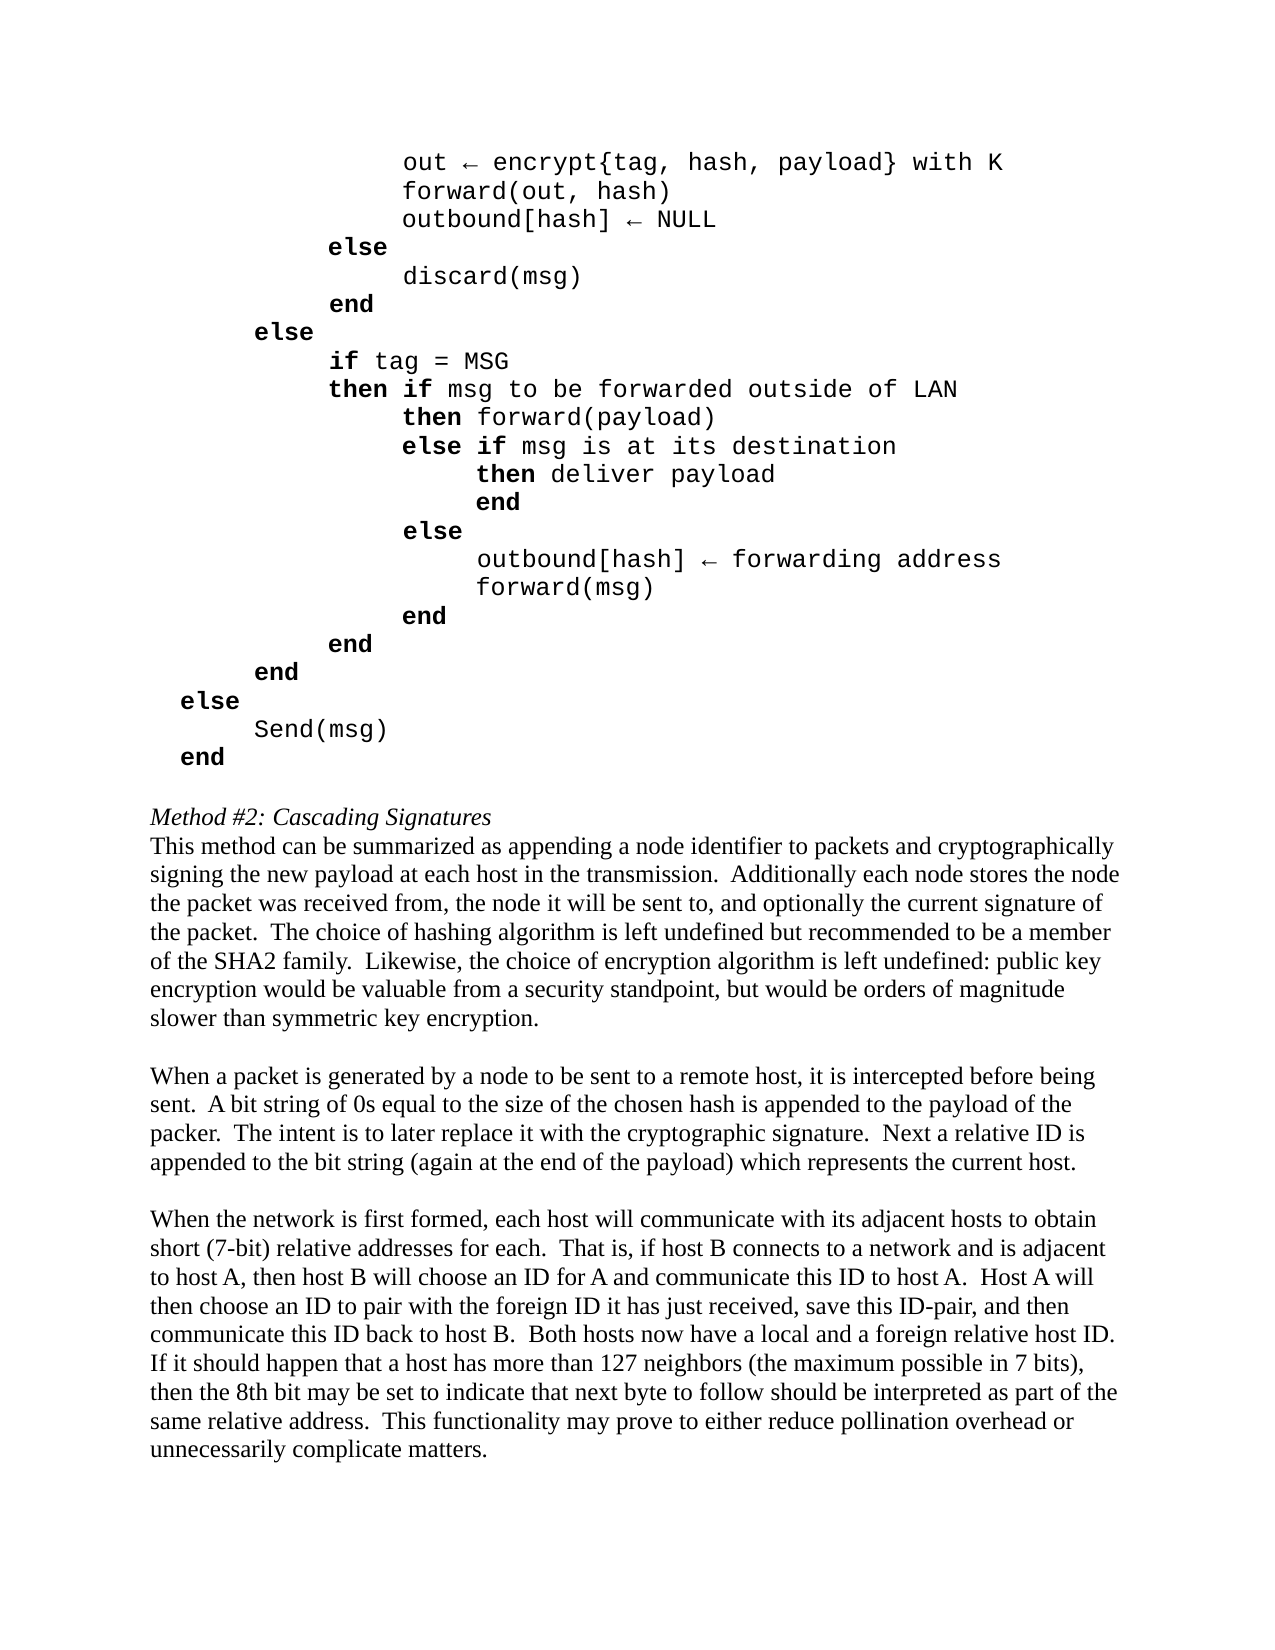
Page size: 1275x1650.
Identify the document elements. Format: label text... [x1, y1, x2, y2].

text else [150, 235, 1125, 263]
text This method can be summarized as appending a node identifier to packets and cryptographically signing the new payload at each host in the transmission. Additionally each node stores the node the packet was received from, the node it will be sent to, and optionally the current signature of the packet. The choice of hashing algorithm is left undefined but recommended to be a member of the SHA2 family. Likewise, the choice of encryption algorithm is left undefined: public key encryption would be valuable from a security standpoint, but would be orders of magnitude slower than symmetric key encryption. [150, 831, 1125, 1032]
text end [150, 745, 1125, 773]
text else [150, 320, 1125, 348]
text end [150, 292, 1125, 320]
text if tag = MSG [150, 348, 1125, 377]
text When the network is first formed, each host will communicate with its adjacent hosts to obtain short (7-bit) relative addresses for each. That is, if host B connects to a network and is adjacent to host A, then host B will choose an ID for A and communicate this ID to host A. Host A will then choose an ID to pair with the foreign ID it has just received, save this ID-pair, and then communicate this ID back to host B. Both hosts now have a local and a foreign relative host ID. If it should happen that a host has more than 127 neighbors (the maximum possible in 7 bits), then the 8th bit may be set to indicate that next byte to follow should be interpreted as part of the same relative address. This functionality may prove to either reduce pollination overhead or unnecessarily complicate matters. [150, 1204, 1125, 1463]
text discard(msg) [150, 263, 1125, 292]
text end [150, 660, 1125, 688]
text out ← encrypt{tag, hash, payload} with K [150, 150, 1125, 178]
text then if msg to be forwarded outside of LAN [150, 377, 1125, 405]
text outbound[hash] ← forwarding address [150, 547, 1125, 575]
text Send(msg) [150, 717, 1125, 745]
text else if msg is at its destination [150, 433, 1125, 462]
text forward(out, hash) [150, 178, 1125, 207]
text end [150, 603, 1125, 632]
text then forward(payload) [150, 405, 1125, 433]
text else [150, 688, 1125, 717]
text When a packet is generated by a node to be sent to a remote host, it is intercepted before being sent. A bit string of 0s equal to the size of the chosen hash is appended to the payload of the packer. The intent is to later replace it with the cryptographic signature. Next a relative ID is appended to the bit string (again at the end of the payload) which represents the current host. [150, 1061, 1125, 1176]
text end [150, 490, 1125, 518]
text else [150, 518, 1125, 547]
text forward(msg) [150, 575, 1125, 603]
text outbound[hash] ← NULL [150, 207, 1125, 235]
text end [150, 632, 1125, 660]
text then deliver payload [150, 462, 1125, 490]
text Method #2: Cascading Signatures [150, 802, 1125, 831]
